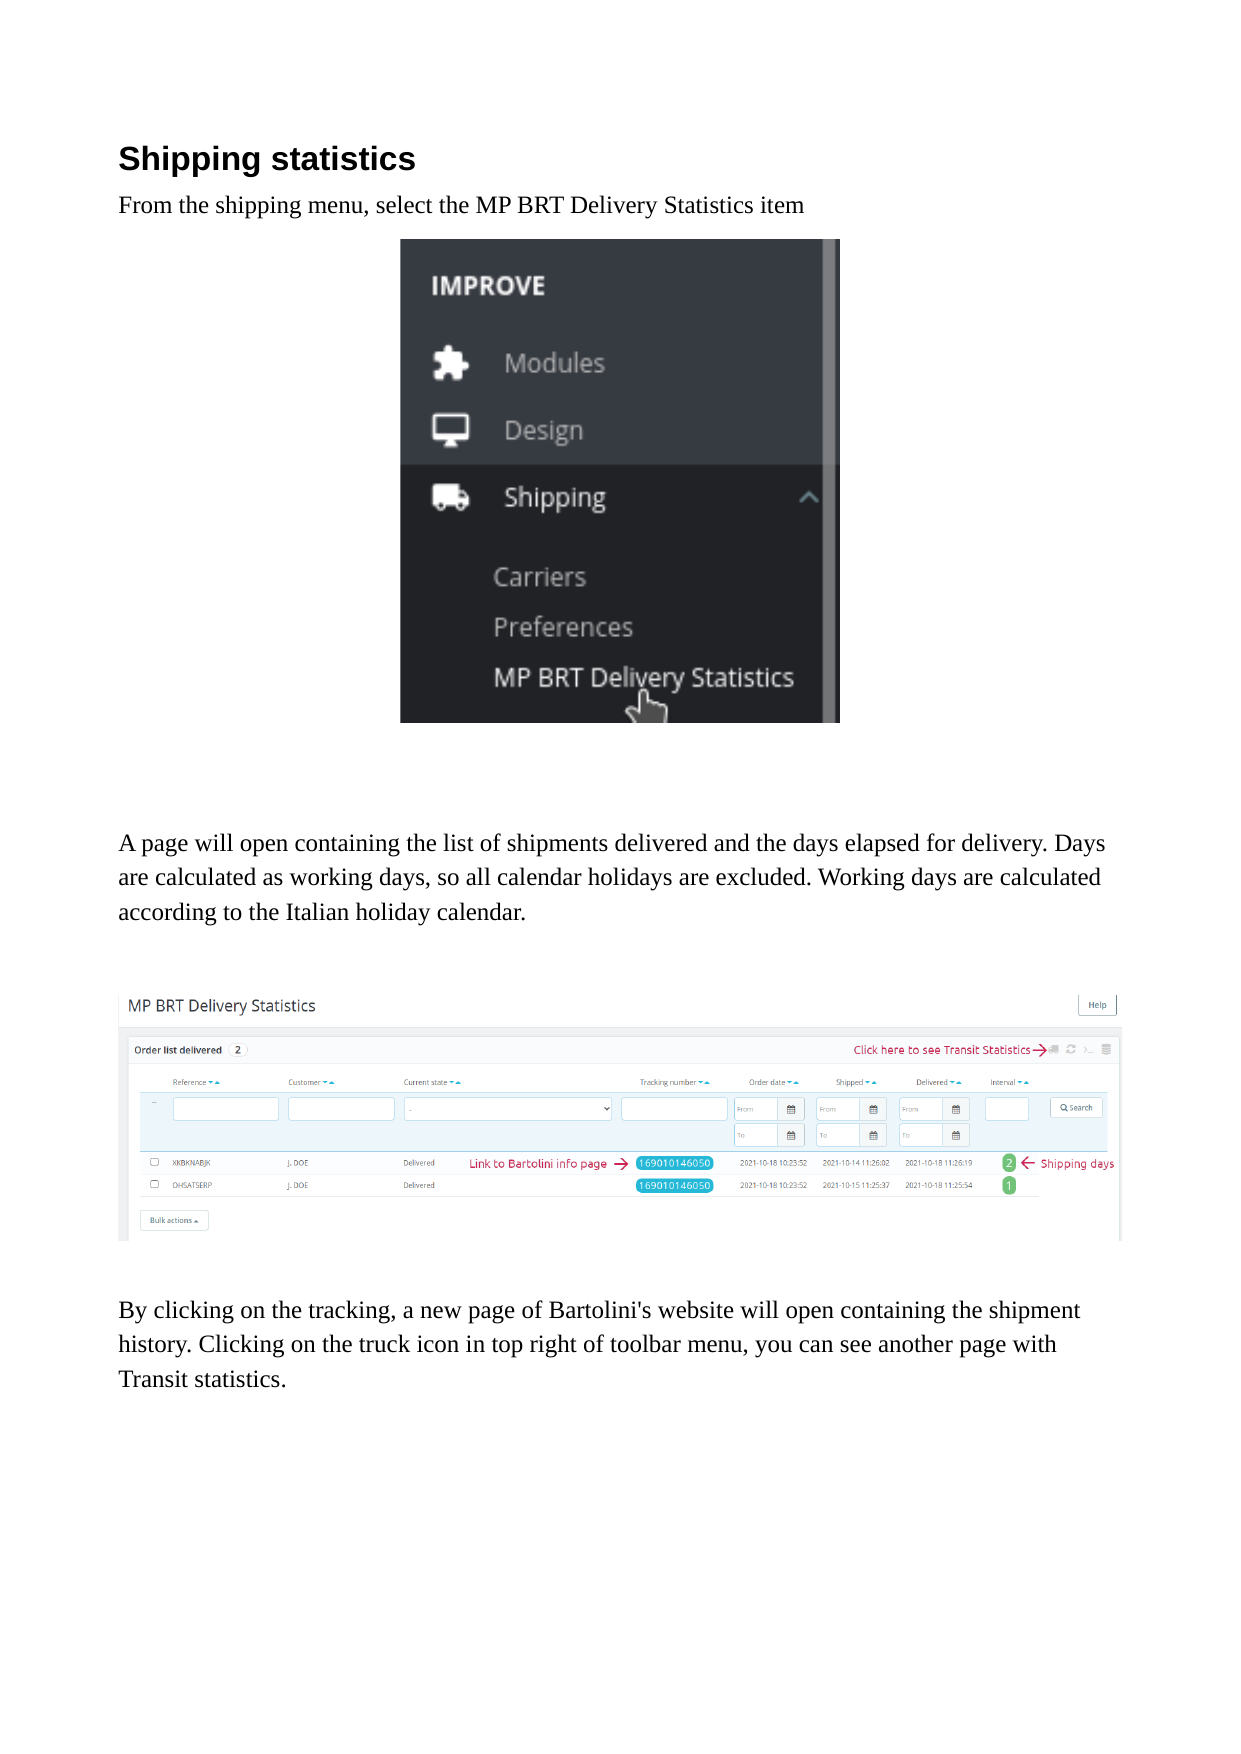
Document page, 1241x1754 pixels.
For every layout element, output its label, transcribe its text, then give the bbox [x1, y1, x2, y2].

picture [400, 239, 840, 723]
text From the shipping menu, select the MP BRT Delivery Statistics item [118, 190, 1122, 219]
text A page will open containing the list of shipments delivered and the days elapsed for delivery. Days are calculated as working days, so all calendar holidays are excluded. Working days are calculated according to the Italian holiday calendar. [118, 828, 1122, 926]
picture [118, 995, 1123, 1241]
subtitle Shipping statistics [118, 139, 1122, 178]
text By clicking on the tracking, a new page of Bartolini's website will open containing the shipment history. Clicking on the truck icon in top right of toolbar menu, you can see another page with Transit statistics. [118, 1295, 1122, 1393]
